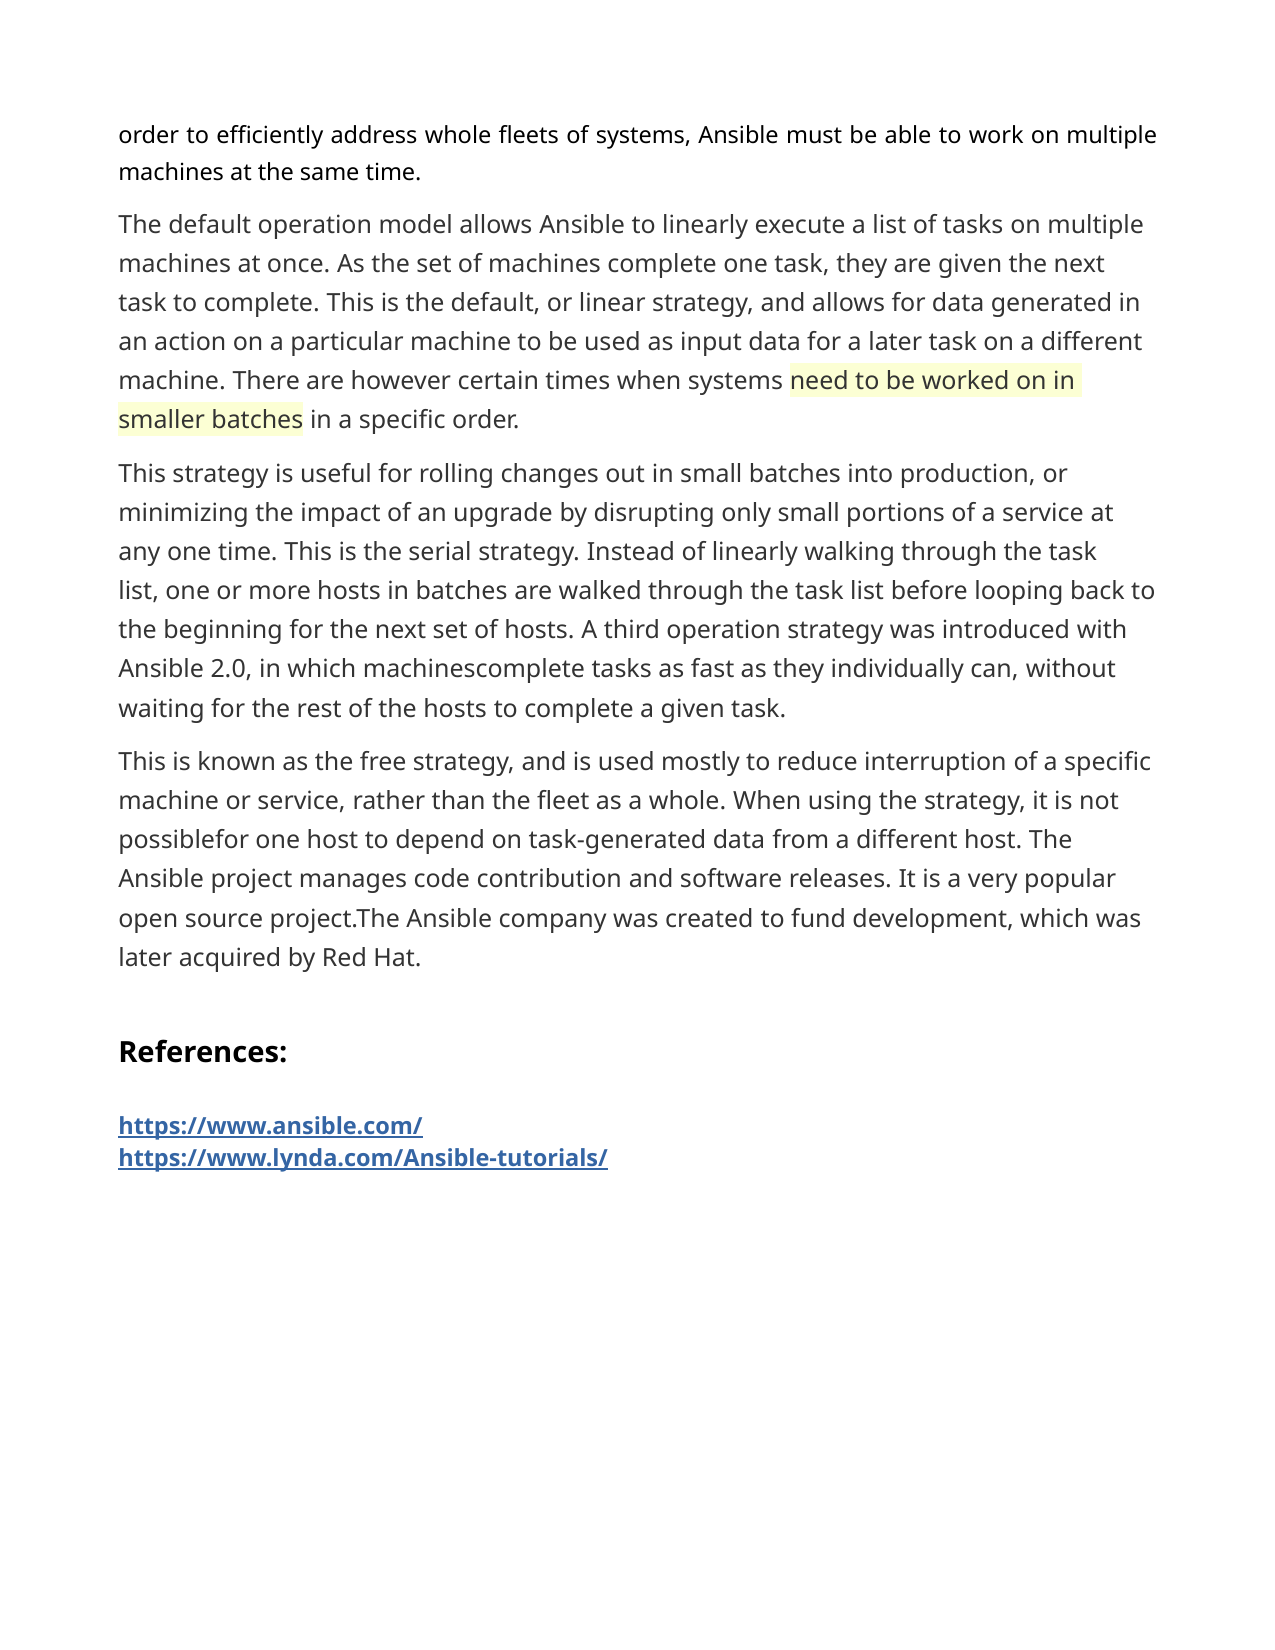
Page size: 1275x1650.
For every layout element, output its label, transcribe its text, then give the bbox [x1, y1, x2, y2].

text https://www.ansible.com/ [118, 1109, 1157, 1141]
text The default operation model allows Ansible to linearly execute a list of tasks on multiple machines at once. As the set of machines complete one task, they are given the next task to complete. This is the default, or linear strategy, and allows for data generated in an action on a particular machine to be used as input data for a later task on a different machine. There are however certain times when systems need to be worked on in smaller batches in a specific order. [118, 206, 1157, 436]
text This strategy is useful for rolling changes out in small batches into production, or minimizing the impact of an upgrade by disrupting only small portions of a service at any one time. This is the serial strategy. Instead of linearly walking through the task list, one or more hosts in batches are walked through the task list before looping back to the beginning for the next set of hosts. A third operation strategy was introduced with Ansible 2.0, in which machinescomplete tasks as fast as they individually can, without waiting for the rest of the hosts to complete a given task. [118, 455, 1157, 724]
text References: [118, 1031, 1157, 1071]
text This is known as the free strategy, and is used mostly to reduce interruption of a specific machine or service, rather than the fleet as a whole. When using the strategy, it is not possiblefor one host to depend on task-generated data from a different host. The Ansible project manages code contribution and software releases. It is a very popular open source project.The Ansible company was created to fund development, which was later acquired by Red Hat. [118, 743, 1157, 973]
text order to efficiently address whole fleets of systems, Ansible must be able to work on multiple machines at the same time. [118, 118, 1157, 187]
text https://www.lynda.com/Ansible-tutorials/ [118, 1141, 1157, 1173]
